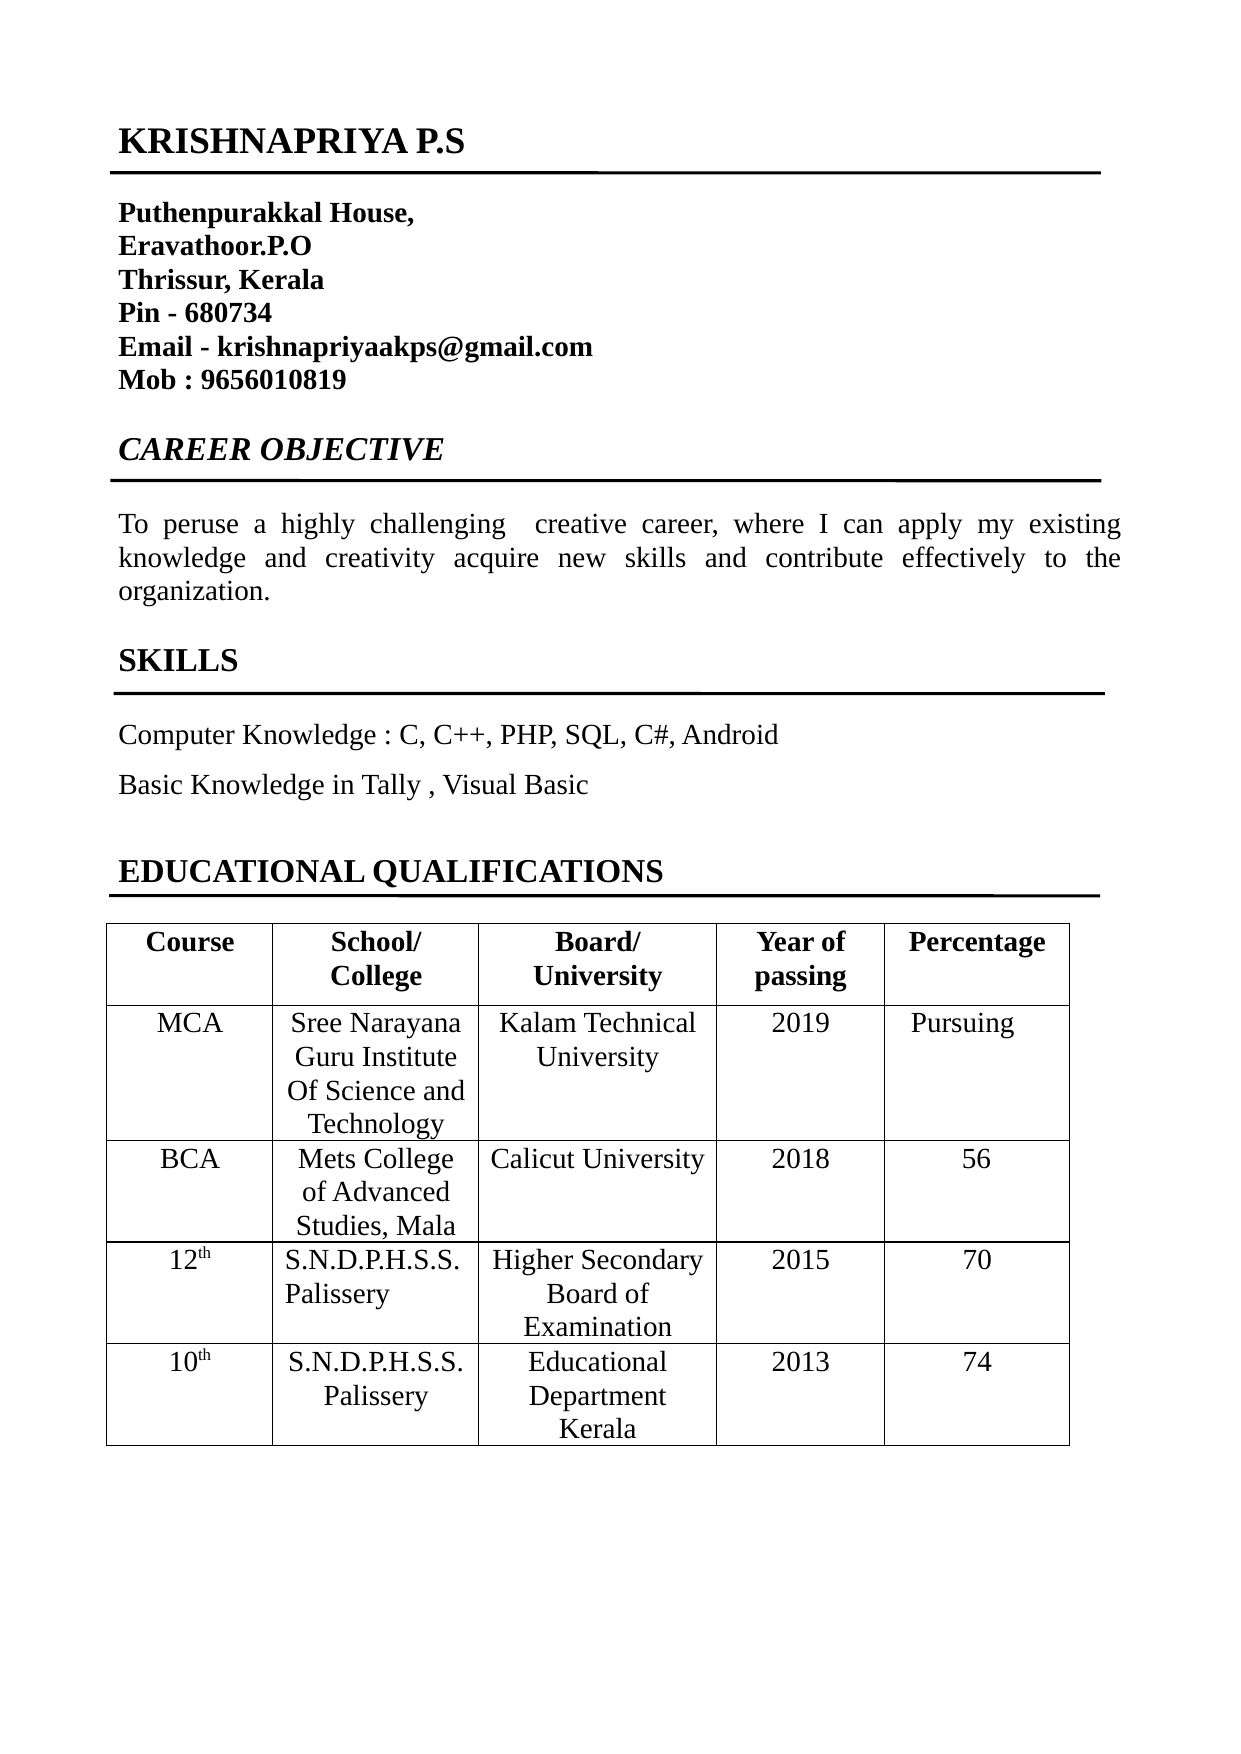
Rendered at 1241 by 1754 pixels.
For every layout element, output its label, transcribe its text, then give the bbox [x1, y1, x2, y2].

text Eravathoor.P.O [118, 228, 1122, 262]
table_header Year of passing [717, 924, 884, 1004]
table_cell Mets College of Advanced Studies, Mala [273, 1141, 478, 1241]
table_cell 70 [885, 1243, 1069, 1343]
table_cell 74 [885, 1344, 1069, 1445]
text Basic Knowledge in Tally , Visual Basic [118, 767, 1122, 801]
table_cell Higher Secondary Board of Examination [479, 1243, 716, 1343]
table_cell 2018 [717, 1141, 884, 1241]
table_cell S.N.D.P.H.S.S. Palissery [273, 1344, 478, 1445]
table_cell Kalam Technical University [479, 1006, 716, 1140]
table_cell BCA [107, 1141, 272, 1241]
table_cell S.N.D.P.H.S.S. Palissery [273, 1243, 478, 1343]
table_header School/College [273, 924, 478, 1004]
table_cell Pursuing [885, 1006, 1069, 1140]
text CAREER OBJECTIVE [118, 429, 1122, 468]
table_cell Sree Narayana Guru Institute Of Science and Technology [273, 1006, 478, 1140]
text KRISHNAPRIYA P.S [118, 118, 1122, 161]
table_header Course [107, 924, 272, 1004]
text Computer Knowledge : C, C++, PHP, SQL, C#, Android [118, 717, 1122, 751]
text To peruse a highly challenging creative career, where I can apply my existing knowledge and creativity acquire new skills and contribute effectively to the organization. [118, 506, 1122, 607]
table_cell MCA [107, 1006, 272, 1140]
table_cell Educational Department Kerala [479, 1344, 716, 1445]
table_cell 56 [885, 1141, 1069, 1241]
table_cell 12th [107, 1243, 272, 1343]
text Email - krishnapriyaakps@gmail.com [118, 329, 1122, 362]
table_cell 2015 [717, 1243, 884, 1343]
table_header Percentage [885, 924, 1069, 1004]
text EDUCATIONAL QUALIFICATIONS [118, 851, 1122, 889]
text Mob : 9656010819 [118, 362, 1122, 396]
text SKILLS [118, 640, 1122, 679]
text Pin - 680734 [118, 295, 1122, 329]
text Thrissur, Kerala [118, 262, 1122, 295]
table_header Board/University [479, 924, 716, 1004]
text Puthenpurakkal House, [118, 195, 1122, 228]
table_cell 10th [107, 1344, 272, 1445]
table_cell 2019 [717, 1006, 884, 1140]
table_cell Calicut University [479, 1141, 716, 1241]
table_cell 2013 [717, 1344, 884, 1445]
